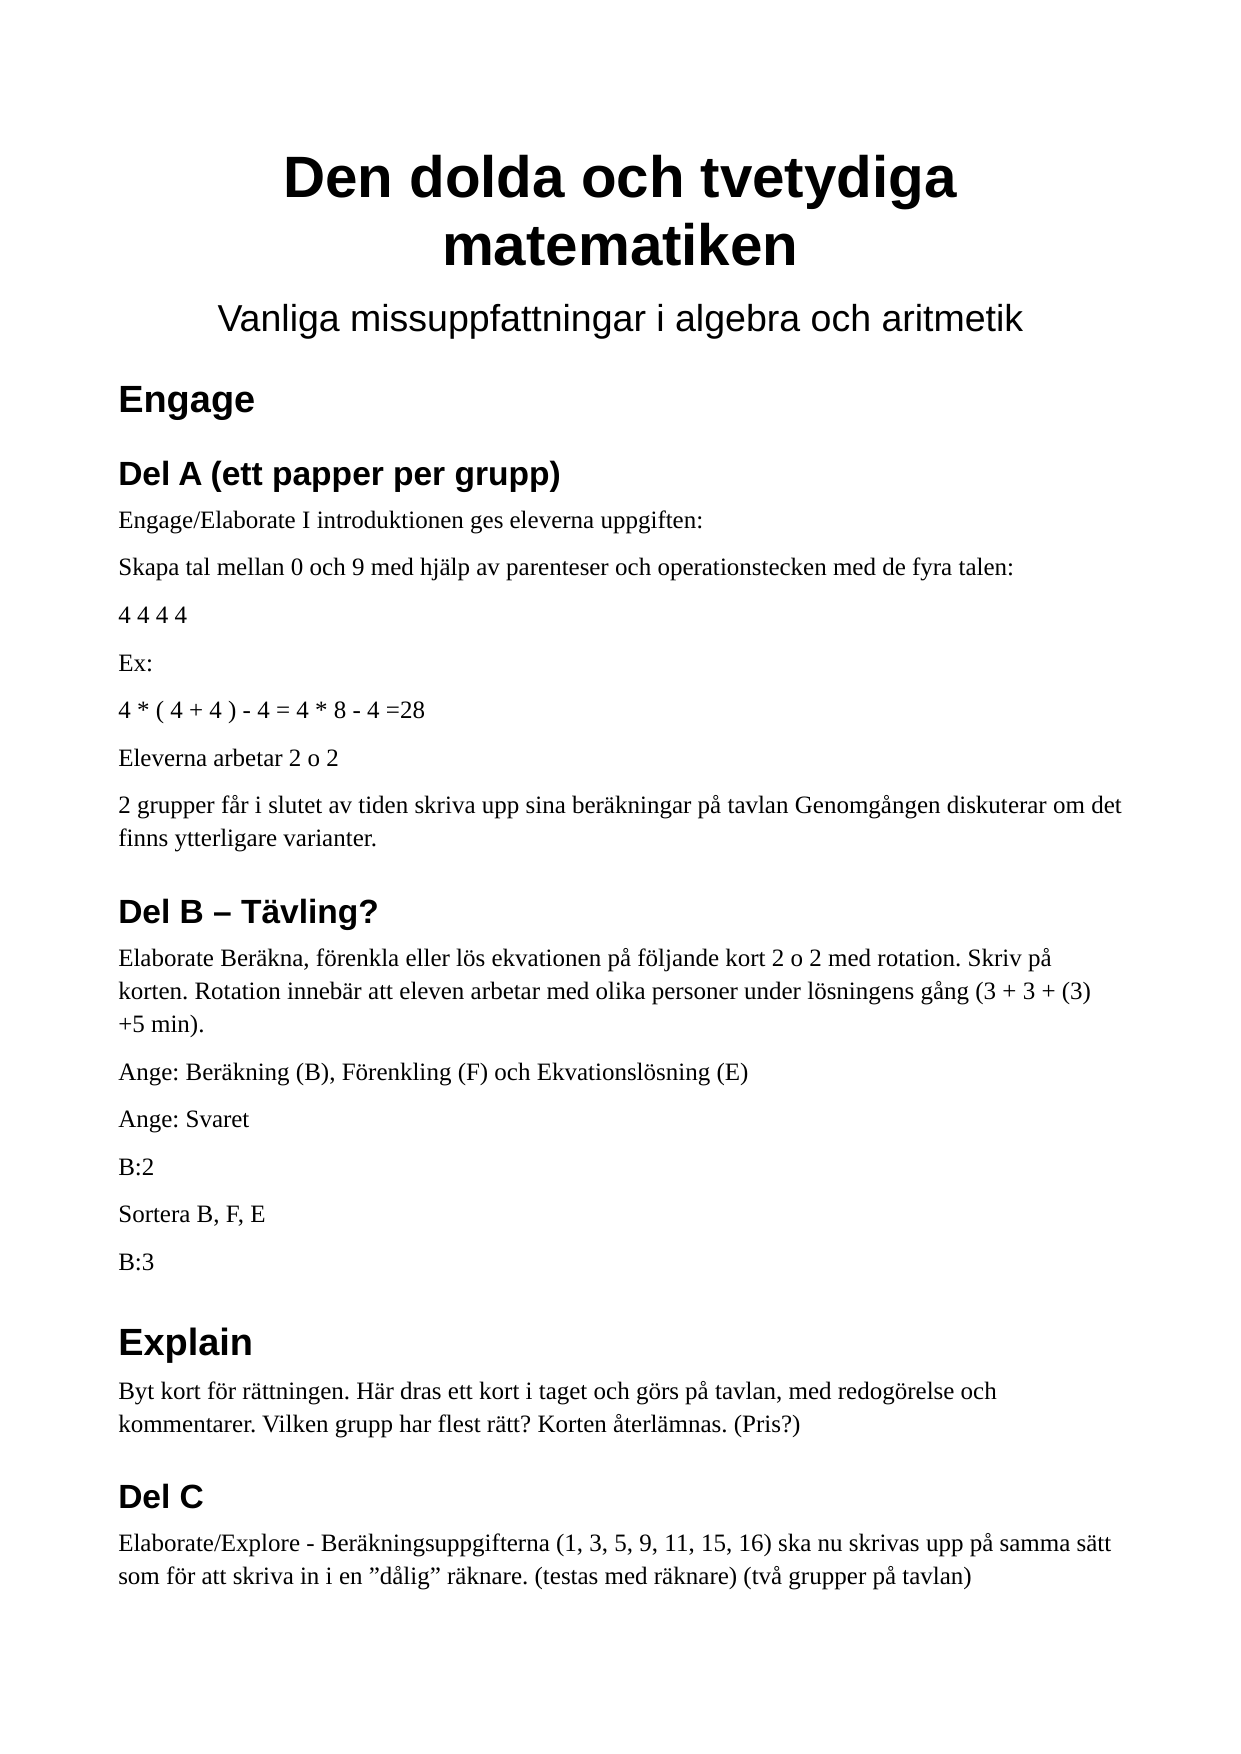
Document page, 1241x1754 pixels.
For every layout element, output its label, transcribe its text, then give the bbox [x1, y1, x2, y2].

title Den dolda och tvetydiga matematiken [118, 143, 1122, 277]
text Byt kort för rättningen. Här dras ett kort i taget och görs på tavlan, med redogörelse och kommentarer. Vilken grupp har flest rätt? Korten återlämnas. (Pris?) [118, 1376, 1122, 1438]
text 4 * ( 4 + 4 ) - 4 = 4 * 8 - 4 =28 [118, 695, 1122, 724]
text B:2 [118, 1152, 1122, 1181]
subtitle Vanliga missuppfattningar i algebra och aritmetik [118, 296, 1122, 339]
text Ange: Svaret [118, 1104, 1122, 1133]
text Ex: [118, 648, 1122, 676]
text Elaborate/Explore - Beräkningsuppgifterna (1, 3, 5, 9, 11, 15, 16) ska nu skrivas upp på samma sätt som för att skriva in i en ”dålig” räknare. (testas med räknare) (två grupper på tavlan) [118, 1528, 1122, 1590]
text 2 grupper får i slutet av tiden skriva upp sina beräkningar på tavlan Genomgången diskuterar om det finns ytterligare varianter. [118, 790, 1122, 852]
text 4 4 4 4 [118, 600, 1122, 629]
text Engage/Elaborate I introduktionen ges eleverna uppgiften: [118, 505, 1122, 533]
text Elaborate Beräkna, förenkla eller lös ekvationen på följande kort 2 o 2 med rotation. Skriv på korten. Rotation innebär att eleven arbetar med olika personer under lösningens gång (3 + 3 + (3) +5 min). [118, 943, 1122, 1038]
text Sortera B, F, E [118, 1199, 1122, 1228]
text Skapa tal mellan 0 och 9 med hjälp av parenteser och operationstecken med de fyra talen: [118, 552, 1122, 581]
subtitle Explain [118, 1320, 1122, 1363]
text B:3 [118, 1247, 1122, 1276]
text Eleverna arbetar 2 o 2 [118, 743, 1122, 772]
subtitle Del A (ett papper per grupp) [118, 454, 1122, 492]
subtitle Engage [118, 377, 1122, 420]
text Ange: Beräkning (B), Förenkling (F) och Ekvationslösning (E) [118, 1057, 1122, 1085]
subtitle Del B – Tävling? [118, 892, 1122, 931]
subtitle Del C [118, 1477, 1122, 1516]
